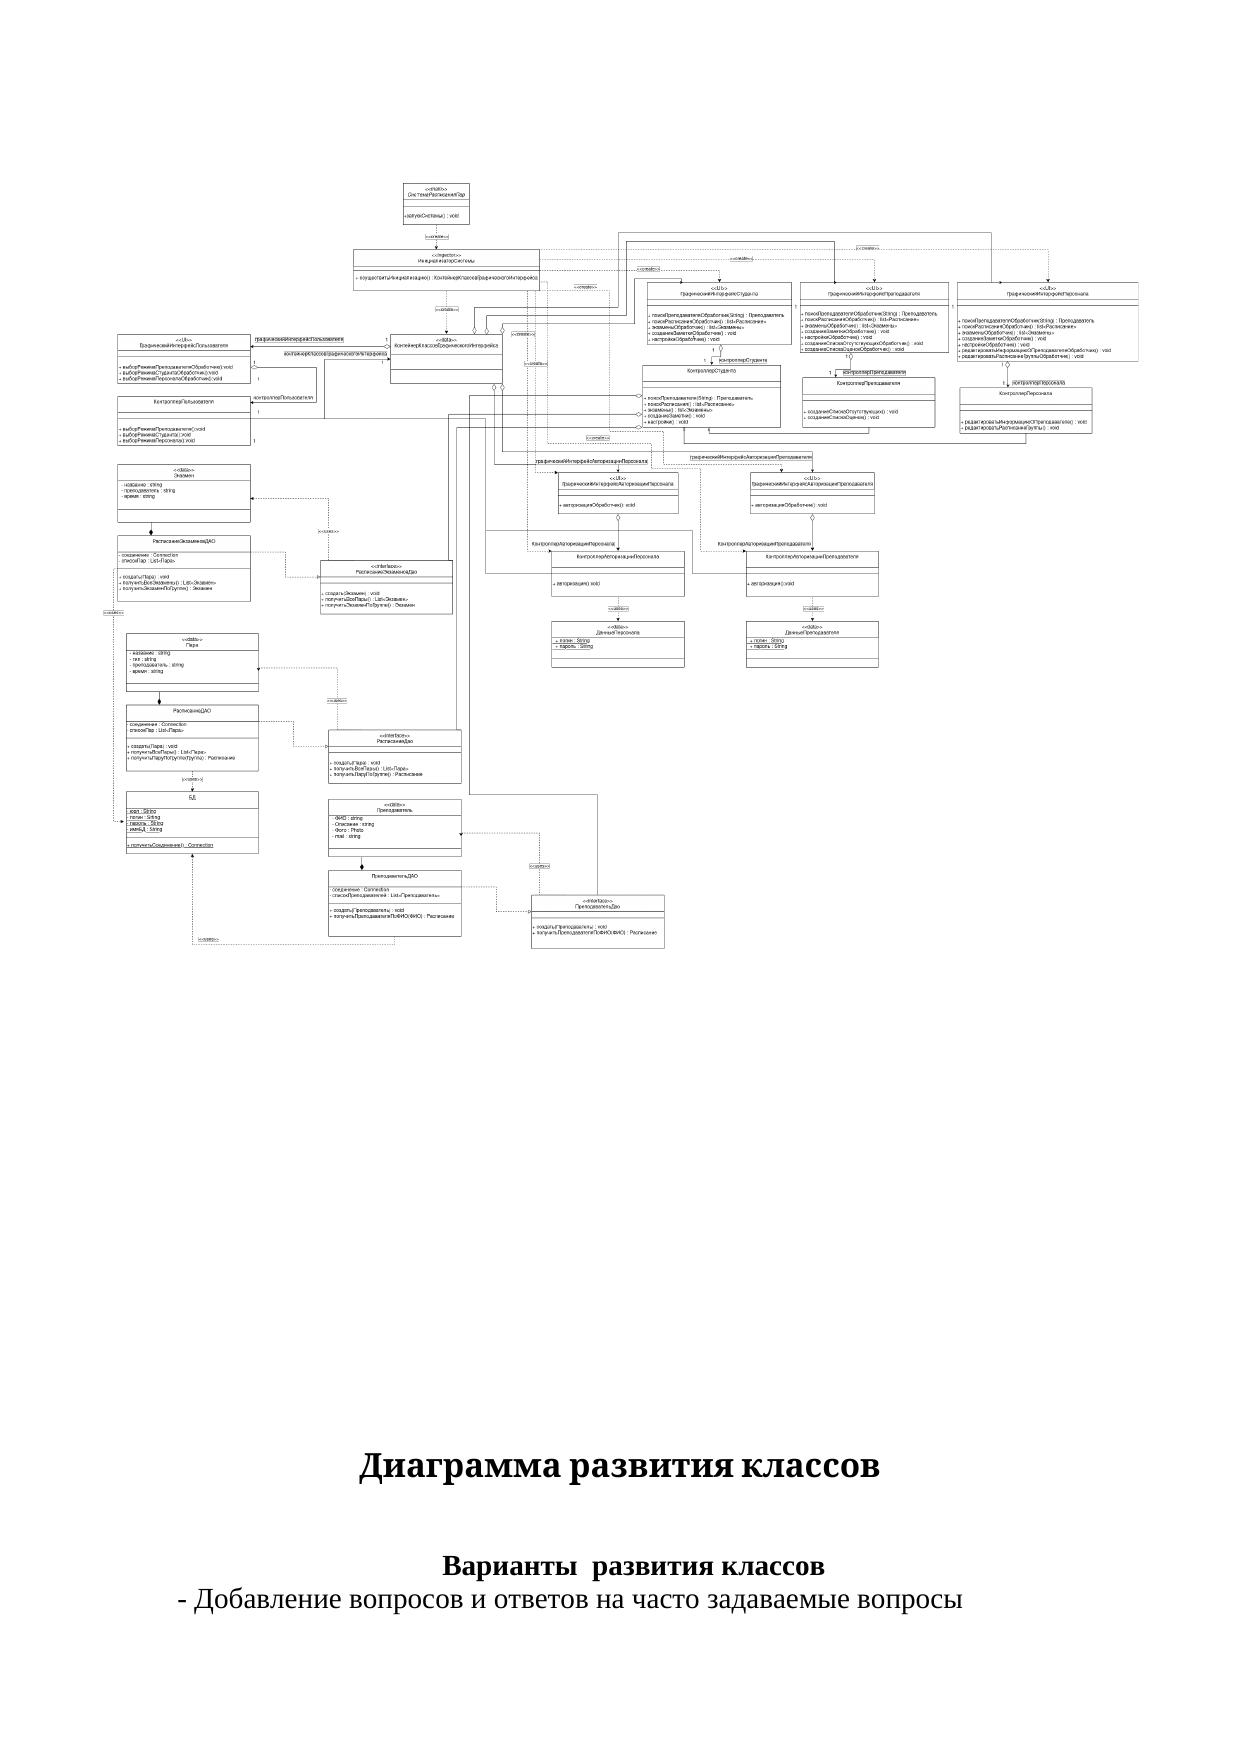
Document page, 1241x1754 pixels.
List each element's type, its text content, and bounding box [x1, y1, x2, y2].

text - Добавление вопросов и ответов на часто задаваемые вопросы [177, 1581, 1090, 1615]
text Диаграмма развития классов [150, 1447, 1090, 1486]
text Варианты развития классов [177, 1548, 1090, 1581]
